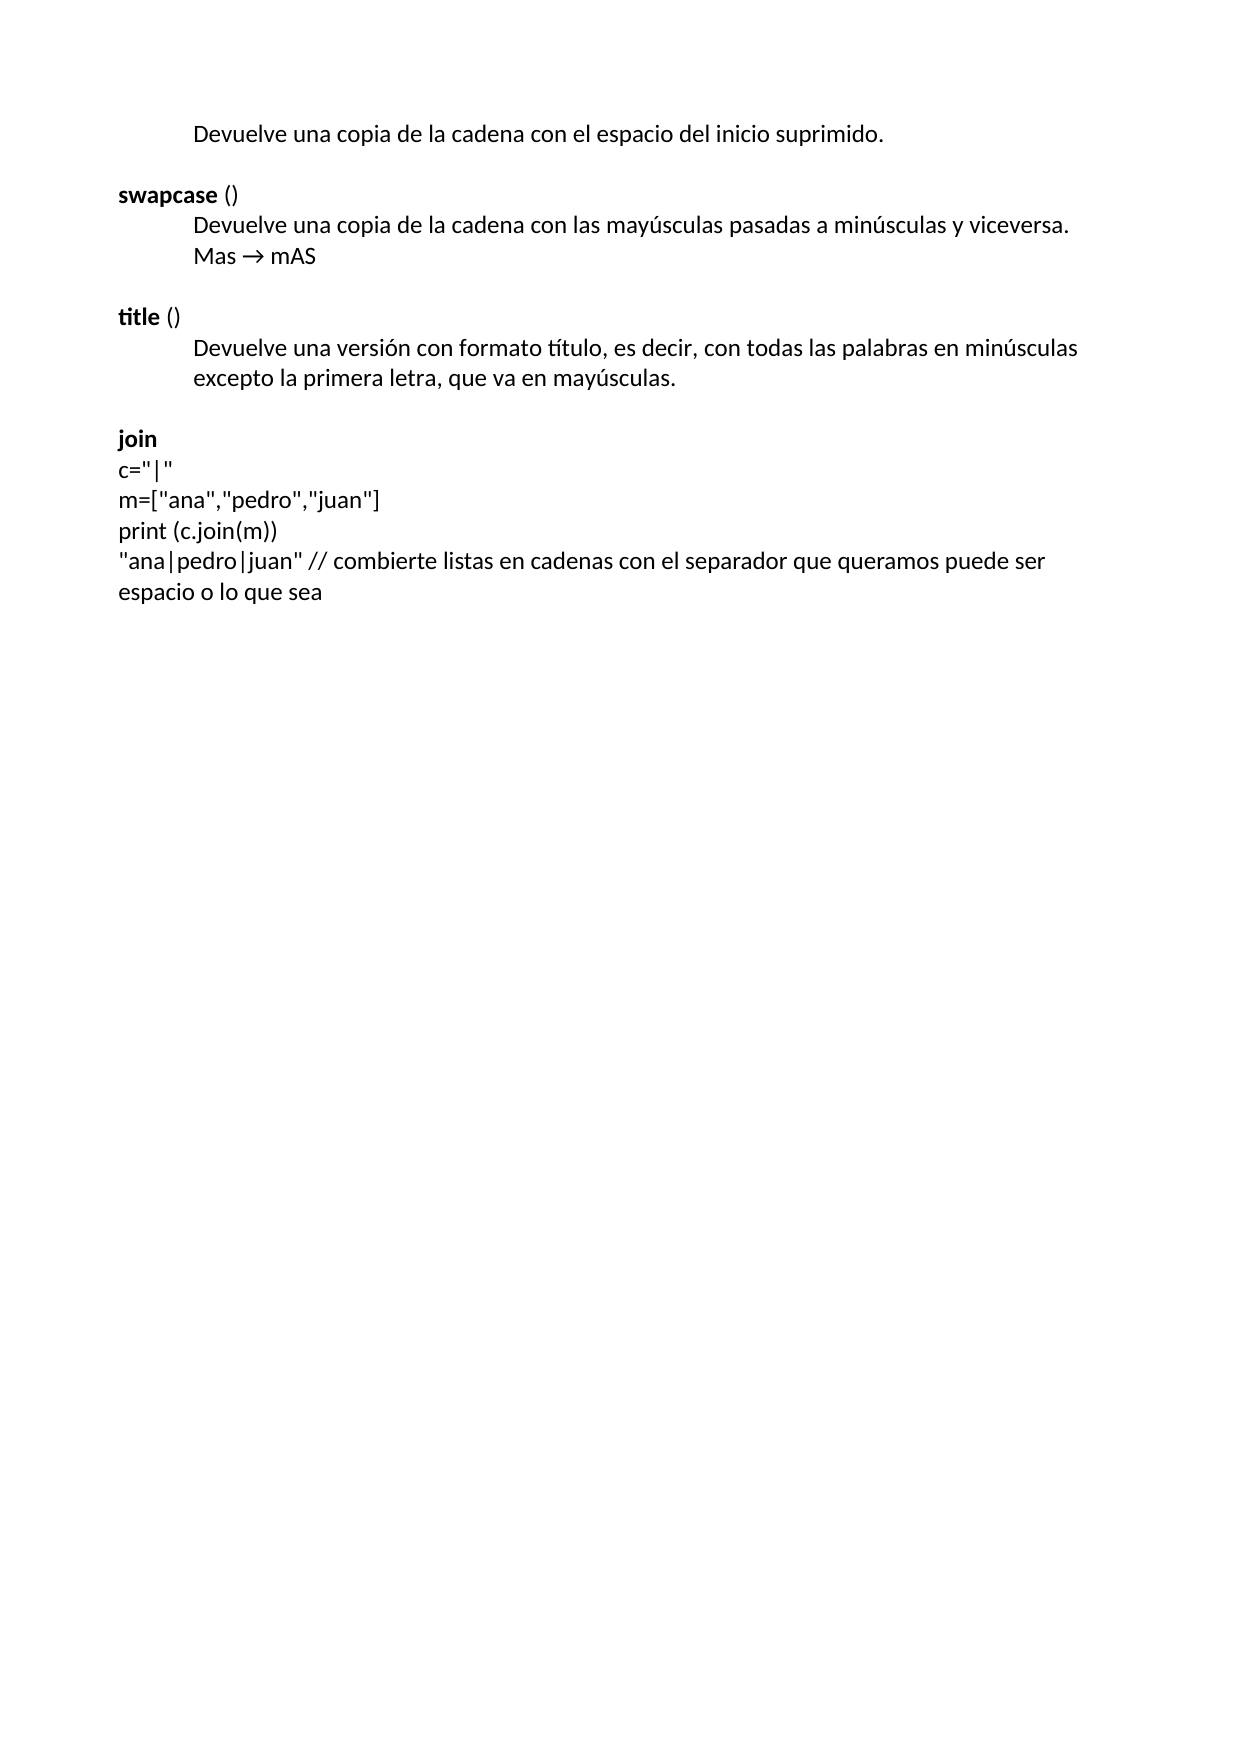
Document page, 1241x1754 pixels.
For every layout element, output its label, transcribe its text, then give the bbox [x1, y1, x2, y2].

text print (c.join(m)) [118, 515, 1122, 545]
text Devuelve una copia de la cadena con las mayúsculas pasadas a minúsculas y viceversa. [193, 210, 1122, 240]
text c="|" [118, 454, 1122, 484]
text title () [118, 301, 1122, 332]
text "ana|pedro|juan" // combierte listas en cadenas con el separador que queramos puede ser espacio o lo que sea [118, 545, 1122, 606]
text Devuelve una versión con formato título, es decir, con todas las palabras en minúsculas excepto la primera letra, que va en mayúsculas. [193, 332, 1122, 393]
text Mas → mAS [193, 240, 1122, 271]
text join [118, 423, 1122, 454]
text m=["ana","pedro","juan"] [118, 484, 1122, 515]
text Devuelve una copia de la cadena con el espacio del inicio suprimido. [193, 118, 1122, 149]
text swapcase () [118, 179, 1122, 210]
